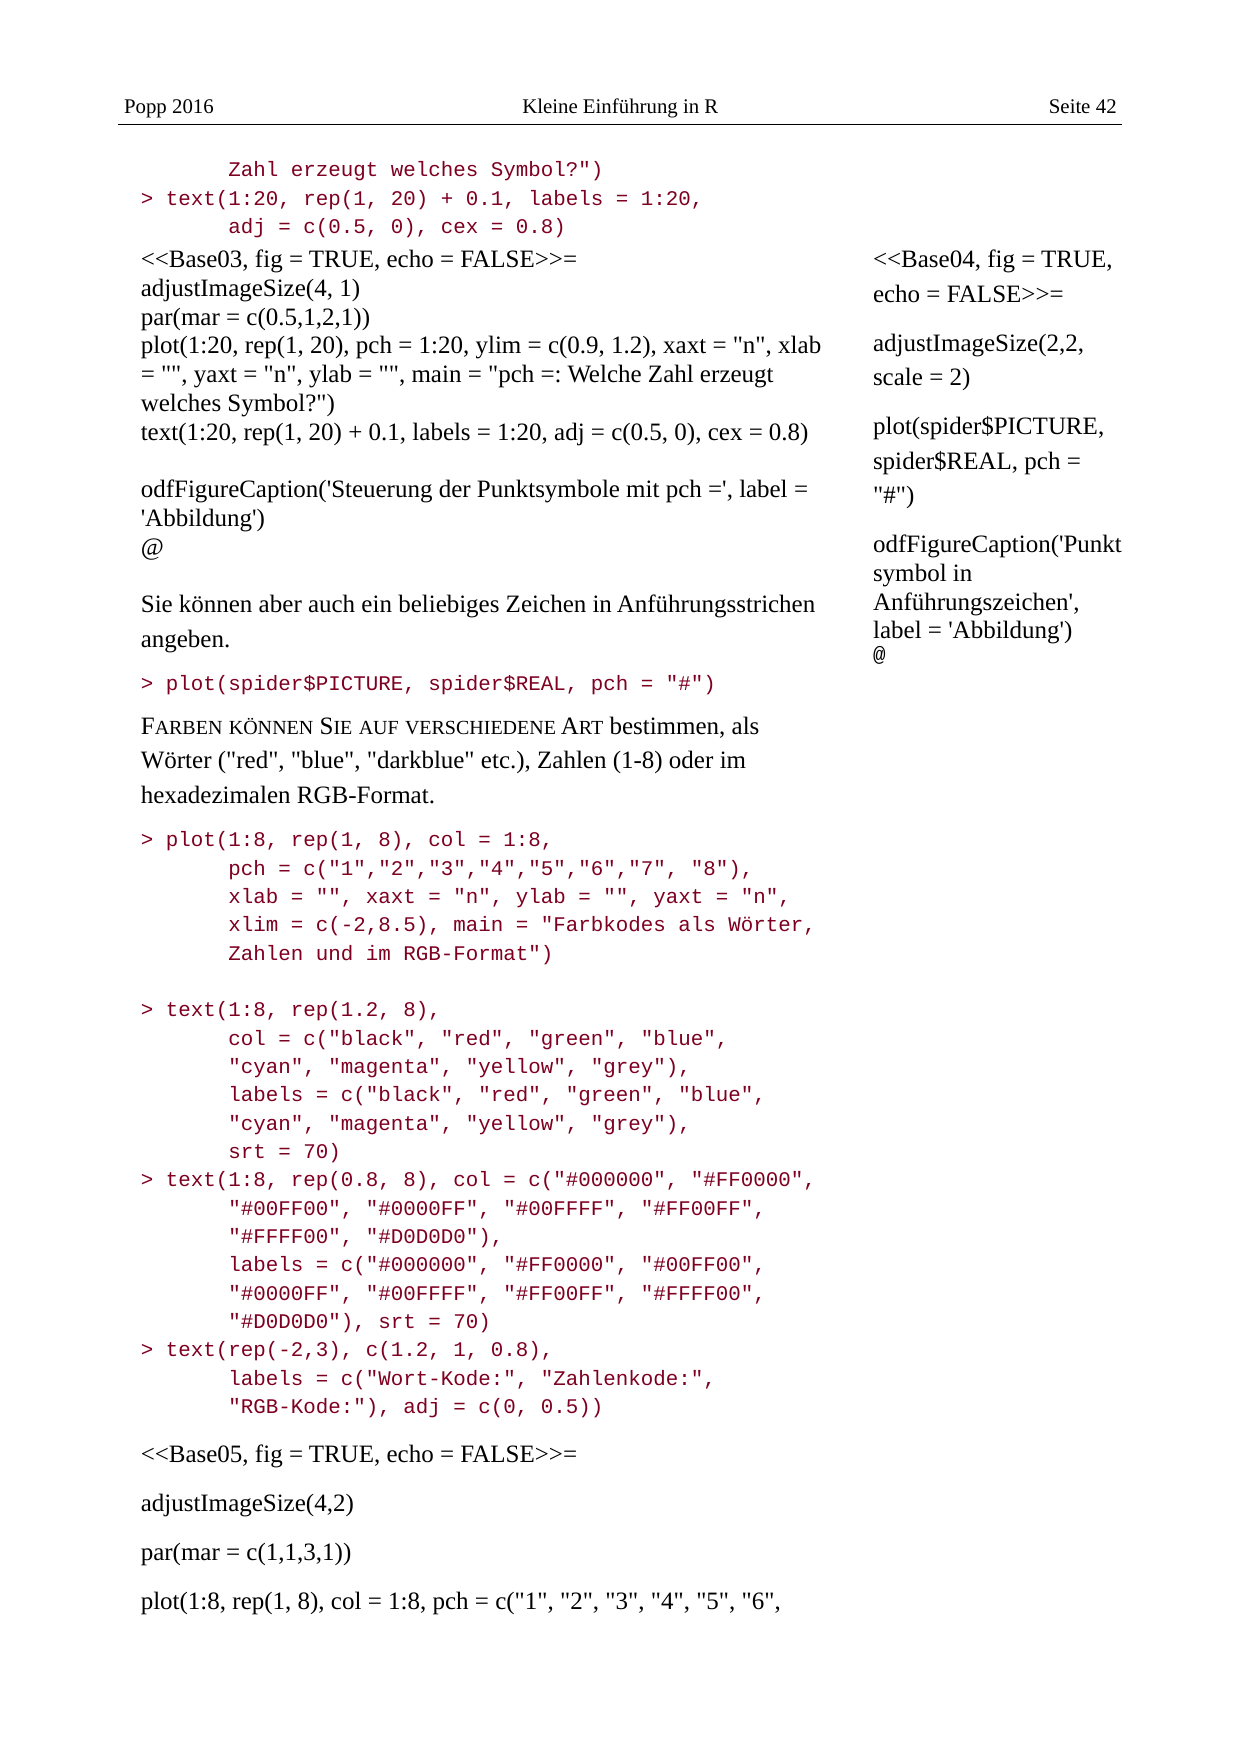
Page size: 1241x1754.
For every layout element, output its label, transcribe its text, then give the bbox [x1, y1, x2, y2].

table_cell [855, 711, 1123, 1615]
table_cell Zahl erzeugt welches Symbol?") > text(1:20, rep(1, 20) + 0.1, labels = 1:20, adj = c(0.5, 0), cex = 0.8) <<Base03, fig = TRUE, echo = FALSE>>= adjustImageSize(4, 1) par(mar = c(0.5,1,2,1)) plot(1:20, rep(1, 20), pch = 1:20, ylim = c(0.9, 1.2), xaxt = "n", xlab = "", yaxt = "n", ylab = "", main = "pch =: Welche Zahl erzeugt welches Symbol?") text(1:20, rep(1, 20) + 0.1, labels = 1:20, adj = c(0.5, 0), cex = 0.8) odfFigureCaption('Steuerung der Punktsymbole mit pch =', label = 'Abbildung') @ Sie können aber auch ein beliebiges Zeichen in Anführungsstrichen angeben. > plot(spider$PICTURE, spider$REAL, pch = "#") [141, 159, 855, 711]
table_cell <<Base04, fig = TRUE, echo = FALSE>>= adjustImageSize(2,2, scale = 2) plot(spider$PICTURE, spider$REAL, pch = "#") odfFigureCaption('Punktsymbol in Anführungszeichen', label = 'Abbildung') @ [855, 159, 1123, 711]
table_cell Farben können Sie auf verschiedene Art bestimmen, als Wörter ("red", "blue", "darkblue" etc.), Zahlen (1-8) oder im hexadezimalen RGB-Format. > plot(1:8, rep(1, 8), col = 1:8, pch = c("1","2","3","4","5","6","7", "8"), xlab = "", xaxt = "n", ylab = "", yaxt = "n", xlim = c(-2,8.5), main = "Farbkodes als Wörter, Zahlen und im RGB-Format") > text(1:8, rep(1.2, 8), col = c("black", "red", "green", "blue", "cyan", "magenta", "yellow", "grey"), labels = c("black", "red", "green", "blue", "cyan", "magenta", "yellow", "grey"), srt = 70) > text(1:8, rep(0.8, 8), col = c("#000000", "#FF0000", "#00FF00", "#0000FF", "#00FFFF", "#FF00FF", "#FFFF00", "#D0D0D0"), labels = c("#000000", "#FF0000", "#00FF00", "#0000FF", "#00FFFF", "#FF00FF", "#FFFF00", "#D0D0D0"), srt = 70) > text(rep(-2,3), c(1.2, 1, 0.8), labels = c("Wort-Kode:", "Zahlenkode:", "RGB-Kode:"), adj = c(0, 0.5)) <<Base05, fig = TRUE, echo = FALSE>>= adjustImageSize(4,2) par(mar = c(1,1,3,1)) plot(1:8, rep(1, 8), col = 1:8, pch = c("1", "2", "3", "4", "5", "6", [141, 711, 855, 1615]
